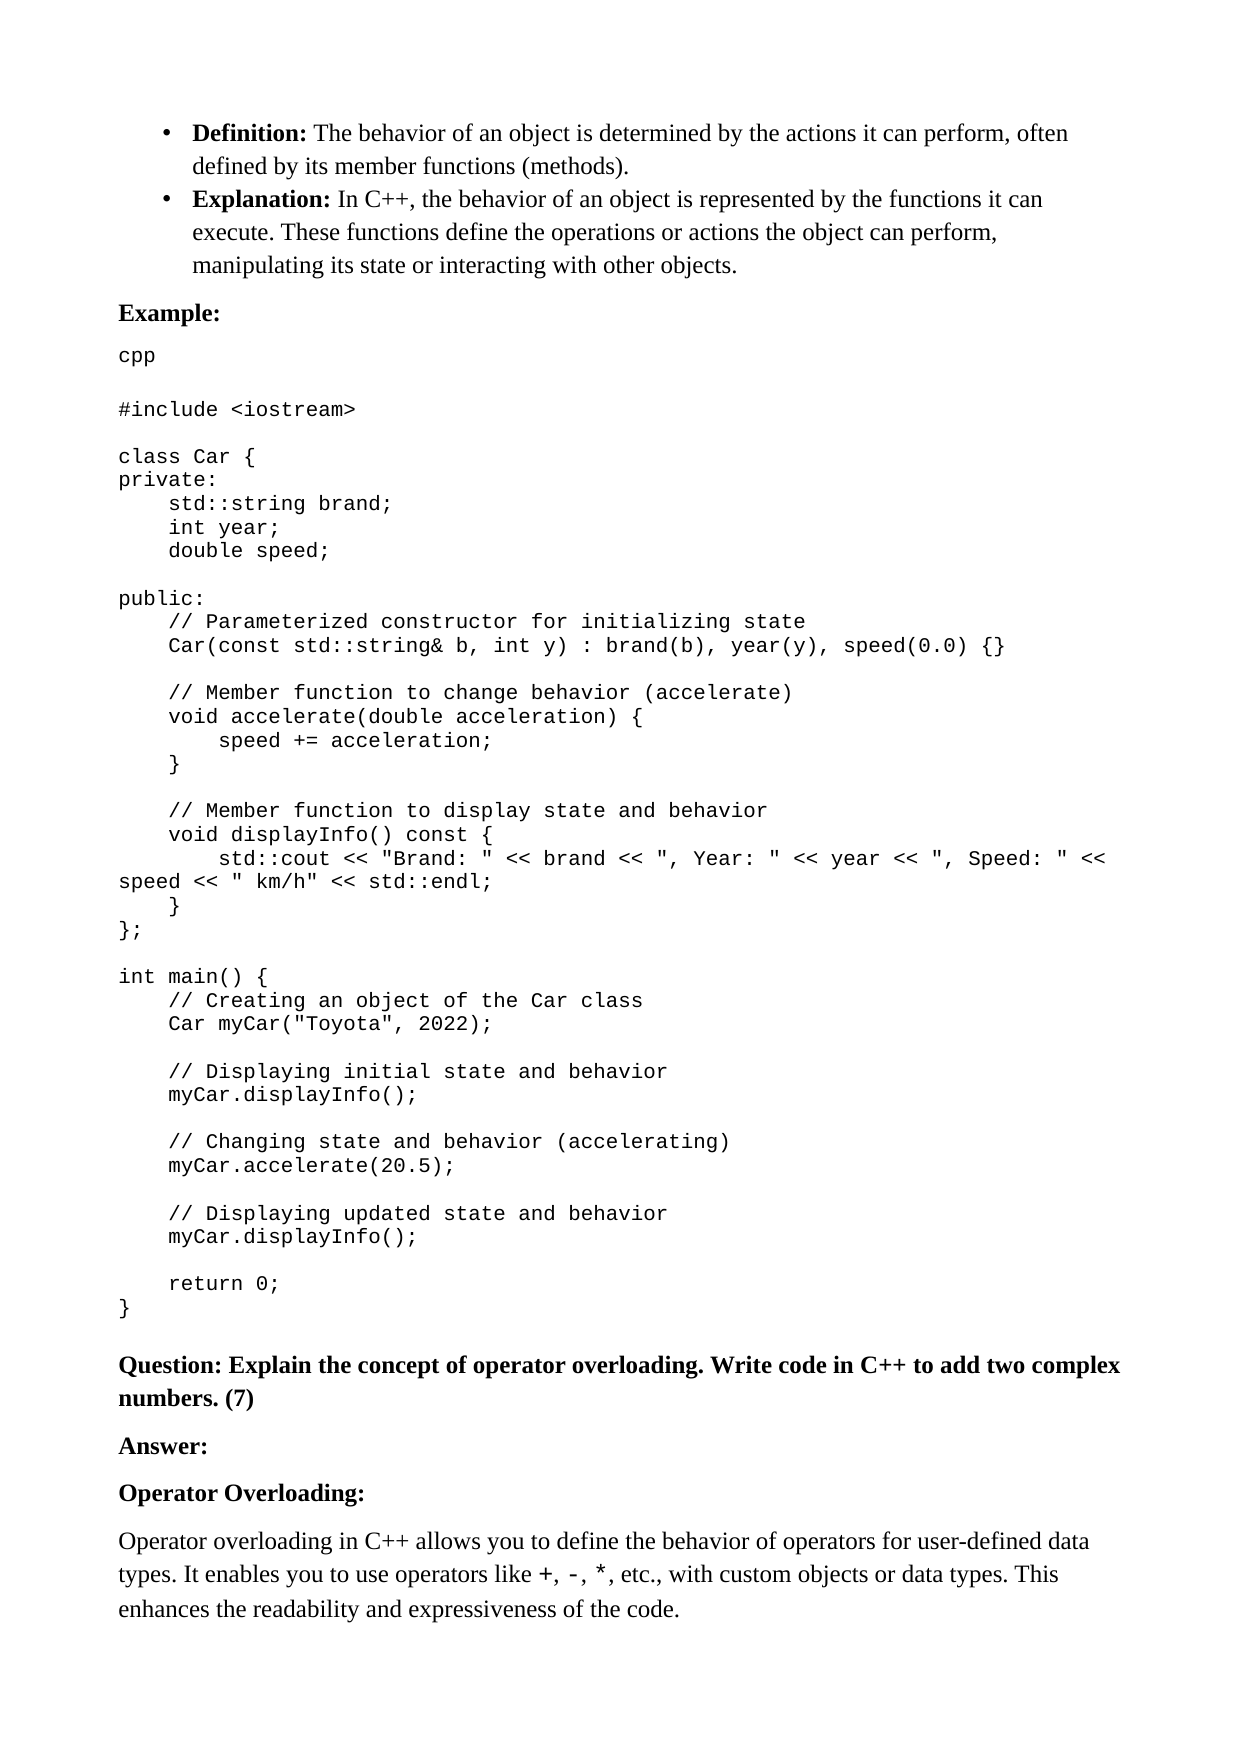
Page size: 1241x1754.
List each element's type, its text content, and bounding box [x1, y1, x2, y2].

list Definition: The behavior of an object is determined by the actions it can perform, often defined by its member functions (methods). [162, 118, 1122, 180]
text class Car { [118, 446, 1122, 469]
list Explanation: In C++, the behavior of an object is represented by the functions it can execute. These functions define the operations or actions the object can perform, manipulating its state or interacting with other objects. [162, 184, 1122, 279]
text // Member function to display state and behavior [118, 801, 1122, 824]
text return 0; [118, 1273, 1122, 1297]
text void accelerate(double acceleration) { [118, 706, 1122, 729]
text Car myCar("Toyota", 2022); [118, 1013, 1122, 1037]
text private: [118, 469, 1122, 493]
text std::string brand; [118, 493, 1122, 517]
text Answer: [118, 1431, 1122, 1459]
text int year; [118, 517, 1122, 540]
text myCar.displayInfo(); [118, 1226, 1122, 1250]
text } [118, 753, 1122, 777]
text speed += acceleration; [118, 729, 1122, 753]
text cpp [118, 345, 1122, 369]
text // Changing state and behavior (accelerating) [118, 1132, 1122, 1155]
text myCar.displayInfo(); [118, 1084, 1122, 1108]
text void displayInfo() const { [118, 824, 1122, 848]
text // Displaying updated state and behavior [118, 1202, 1122, 1226]
text std::cout << "Brand: " << brand << ", Year: " << year << ", Speed: " << speed << " km/h" << std::endl; [118, 848, 1122, 895]
text Question: Explain the concept of operator overloading. Write code in C++ to add two complex numbers. (7) [118, 1350, 1122, 1412]
text // Creating an object of the Car class [118, 990, 1122, 1013]
text }; [118, 919, 1122, 942]
text // Displaying initial state and behavior [118, 1061, 1122, 1084]
text // Parameterized constructor for initializing state [118, 611, 1122, 635]
text double speed; [118, 540, 1122, 564]
text #include <iostream> [118, 398, 1122, 422]
text myCar.accelerate(20.5); [118, 1155, 1122, 1179]
text Operator overloading in C++ allows you to define the behavior of operators for user-defined data types. It enables you to use operators like +, -, *, etc., with custom objects or data types. This enhances the readability and expressiveness of the code. [118, 1526, 1122, 1623]
text int main() { [118, 966, 1122, 990]
text Operator Overloading: [118, 1478, 1122, 1507]
text Example: [118, 298, 1122, 327]
text Car(const std::string& b, int y) : brand(b), year(y), speed(0.0) {} [118, 635, 1122, 659]
text // Member function to change behavior (accelerate) [118, 682, 1122, 706]
text } [118, 1297, 1122, 1321]
text public: [118, 588, 1122, 611]
text } [118, 895, 1122, 919]
